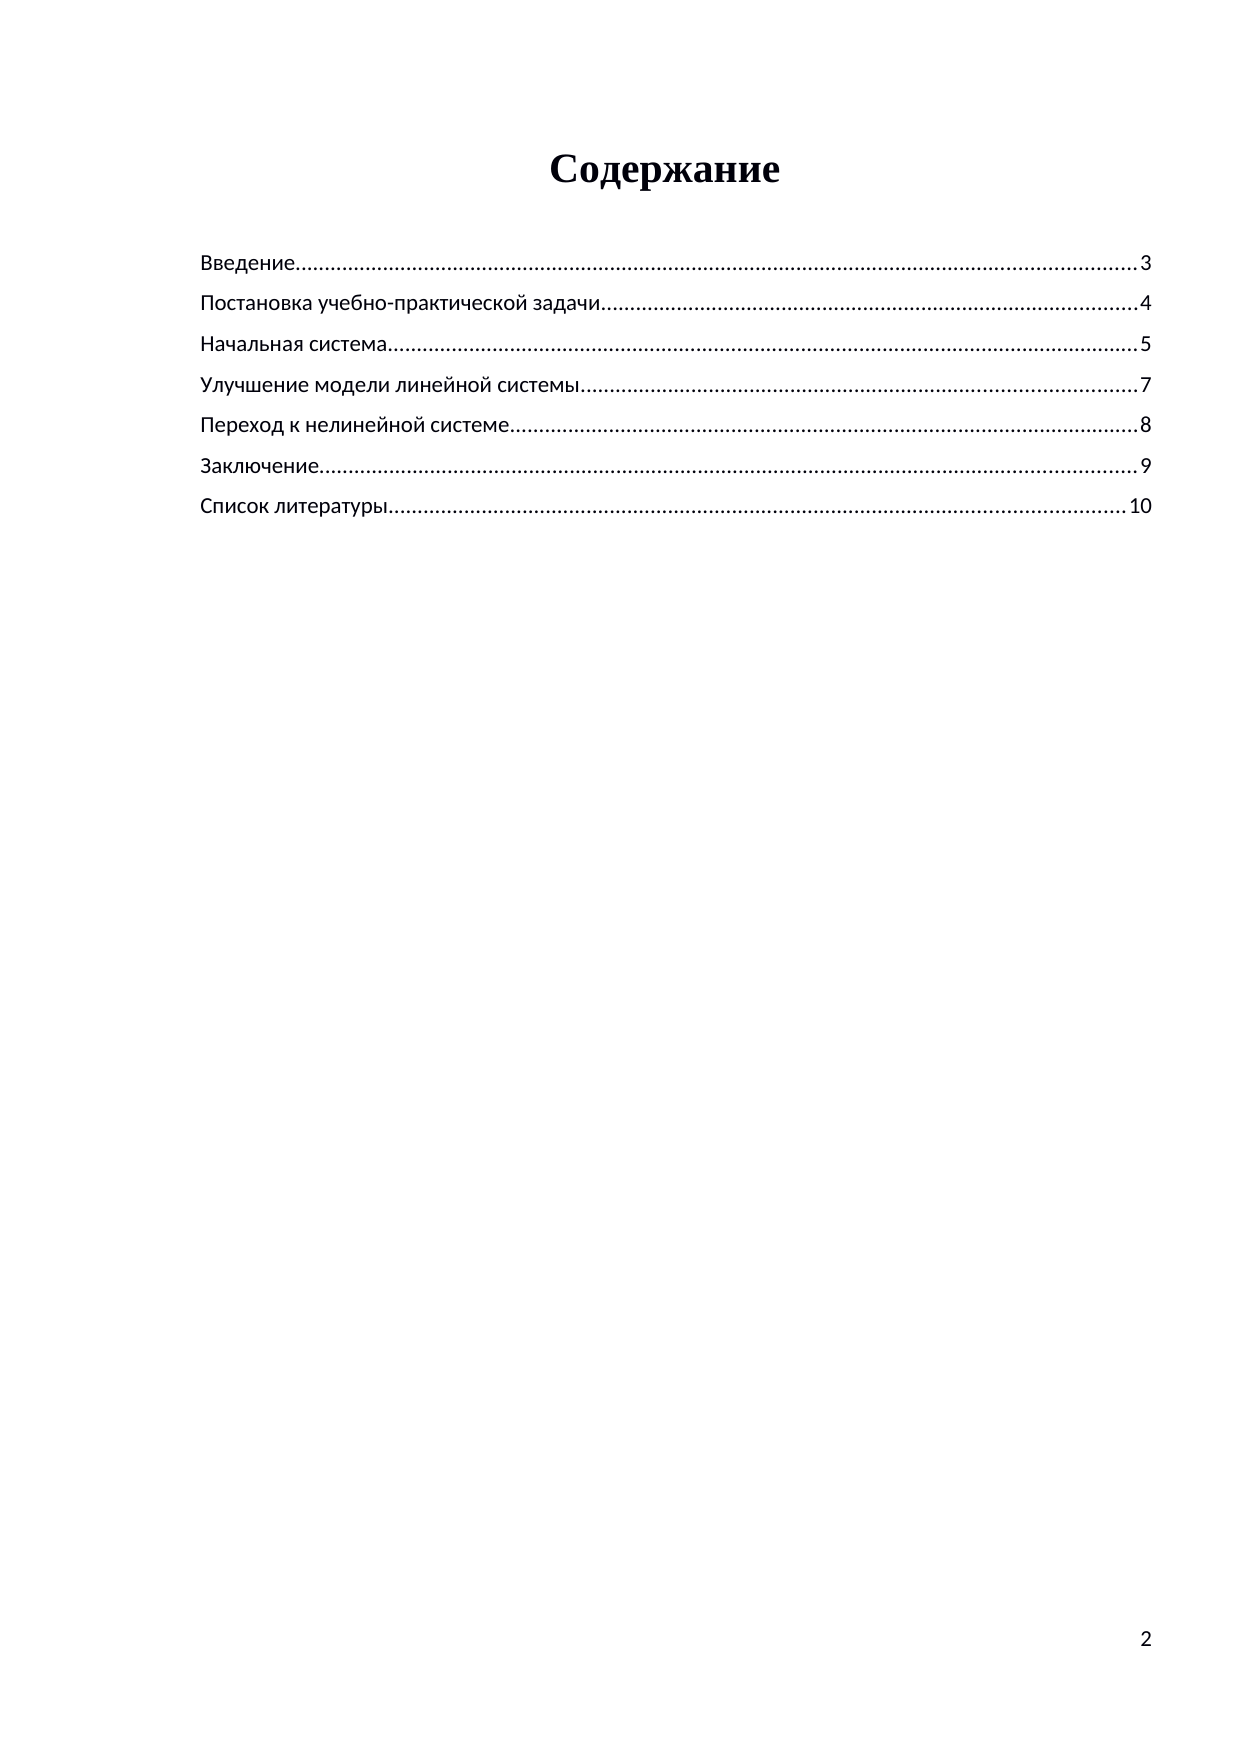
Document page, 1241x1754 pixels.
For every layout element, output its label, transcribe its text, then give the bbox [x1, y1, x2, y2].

text Постановка учебно-практической задачи 4 [200, 288, 1152, 316]
text Заключение 9 [200, 451, 1152, 479]
text Улучшение модели линейной системы 7 [200, 370, 1152, 398]
text Список литературы 10 [200, 492, 1152, 519]
text Переход к нелинейной системе 8 [200, 410, 1152, 438]
text Начальная система 5 [200, 329, 1152, 357]
subtitle Содержание [177, 143, 1152, 191]
text Введение 3 [200, 248, 1152, 276]
